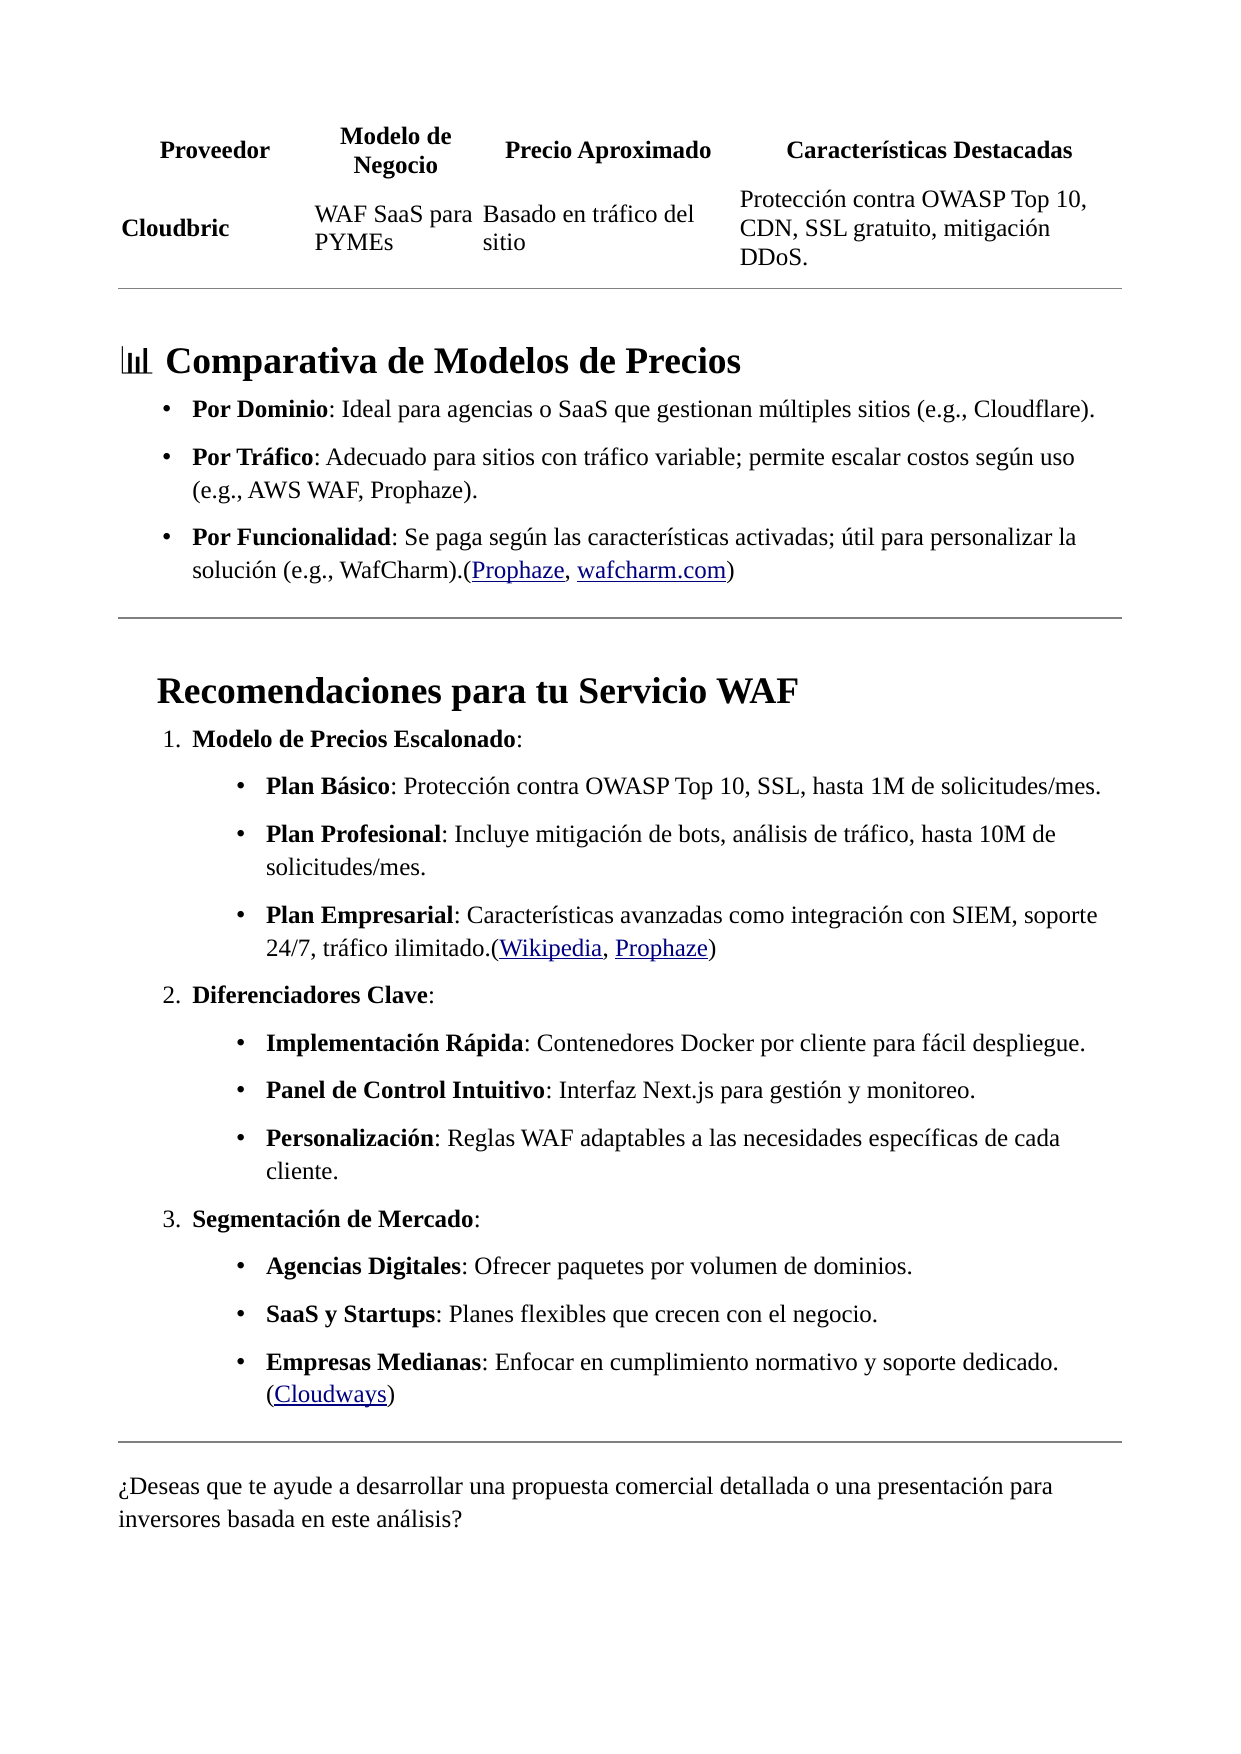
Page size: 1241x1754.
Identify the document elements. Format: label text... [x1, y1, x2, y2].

list Segmentación de Mercado: [162, 1204, 1122, 1232]
list Plan Empresarial: Características avanzadas como integración con SIEM, soporte 24/7, tráfico ilimitado.(Wikipedia, Prophaze) [236, 900, 1122, 961]
list Plan Profesional: Incluye mitigación de bots, análisis de tráfico, hasta 10M de solicitudes/mes. [236, 819, 1122, 881]
list Por Dominio: Ideal para agencias o SaaS que gestionan múltiples sitios (e.g., Cloudflare). [162, 394, 1122, 423]
subtitle 📊 Comparativa de Modelos de Precios [118, 339, 1122, 382]
table_header Características Destacadas [737, 118, 1122, 181]
table_header Precio Aproximado [480, 118, 737, 181]
table_cell WAF SaaS para PYMEs [311, 181, 480, 273]
list Por Funcionalidad: Se paga según las características activadas; útil para personalizar la solución (e.g., WafCharm).(Prophaze, wafcharm.com) [162, 522, 1122, 584]
table_header Modelo de Negocio [311, 118, 480, 181]
table_cell Protección contra OWASP Top 10, CDN, SSL gratuito, mitigación DDoS. [737, 181, 1122, 273]
list Personalización: Reglas WAF adaptables a las necesidades específicas de cada cliente. [236, 1123, 1122, 1185]
subtitle 🧠 Recomendaciones para tu Servicio WAF [118, 668, 1122, 711]
table_cell Cloudbric [118, 181, 311, 273]
list Diferenciadores Clave: [162, 980, 1122, 1009]
list Por Tráfico: Adecuado para sitios con tráfico variable; permite escalar costos según uso (e.g., AWS WAF, Prophaze). [162, 442, 1122, 504]
list Implementación Rápida: Contenedores Docker por cliente para fácil despliegue. [236, 1028, 1122, 1057]
text ¿Deseas que te ayude a desarrollar una propuesta comercial detallada o una presentación para inversores basada en este análisis? [118, 1471, 1122, 1533]
table_cell Basado en tráfico del sitio [480, 181, 737, 273]
list Plan Básico: Protección contra OWASP Top 10, SSL, hasta 1M de solicitudes/mes. [236, 771, 1122, 800]
list Modelo de Precios Escalonado: [162, 724, 1122, 753]
list Empresas Medianas: Enfocar en cumplimiento normativo y soporte dedicado.(Cloudways) [236, 1347, 1122, 1408]
list Panel de Control Intuitivo: Interfaz Next.js para gestión y monitoreo. [236, 1076, 1122, 1104]
list Agencias Digitales: Ofrecer paquetes por volumen de dominios. [236, 1251, 1122, 1280]
list SaaS y Startups: Planes flexibles que crecen con el negocio. [236, 1299, 1122, 1328]
table_header Proveedor [118, 118, 311, 181]
